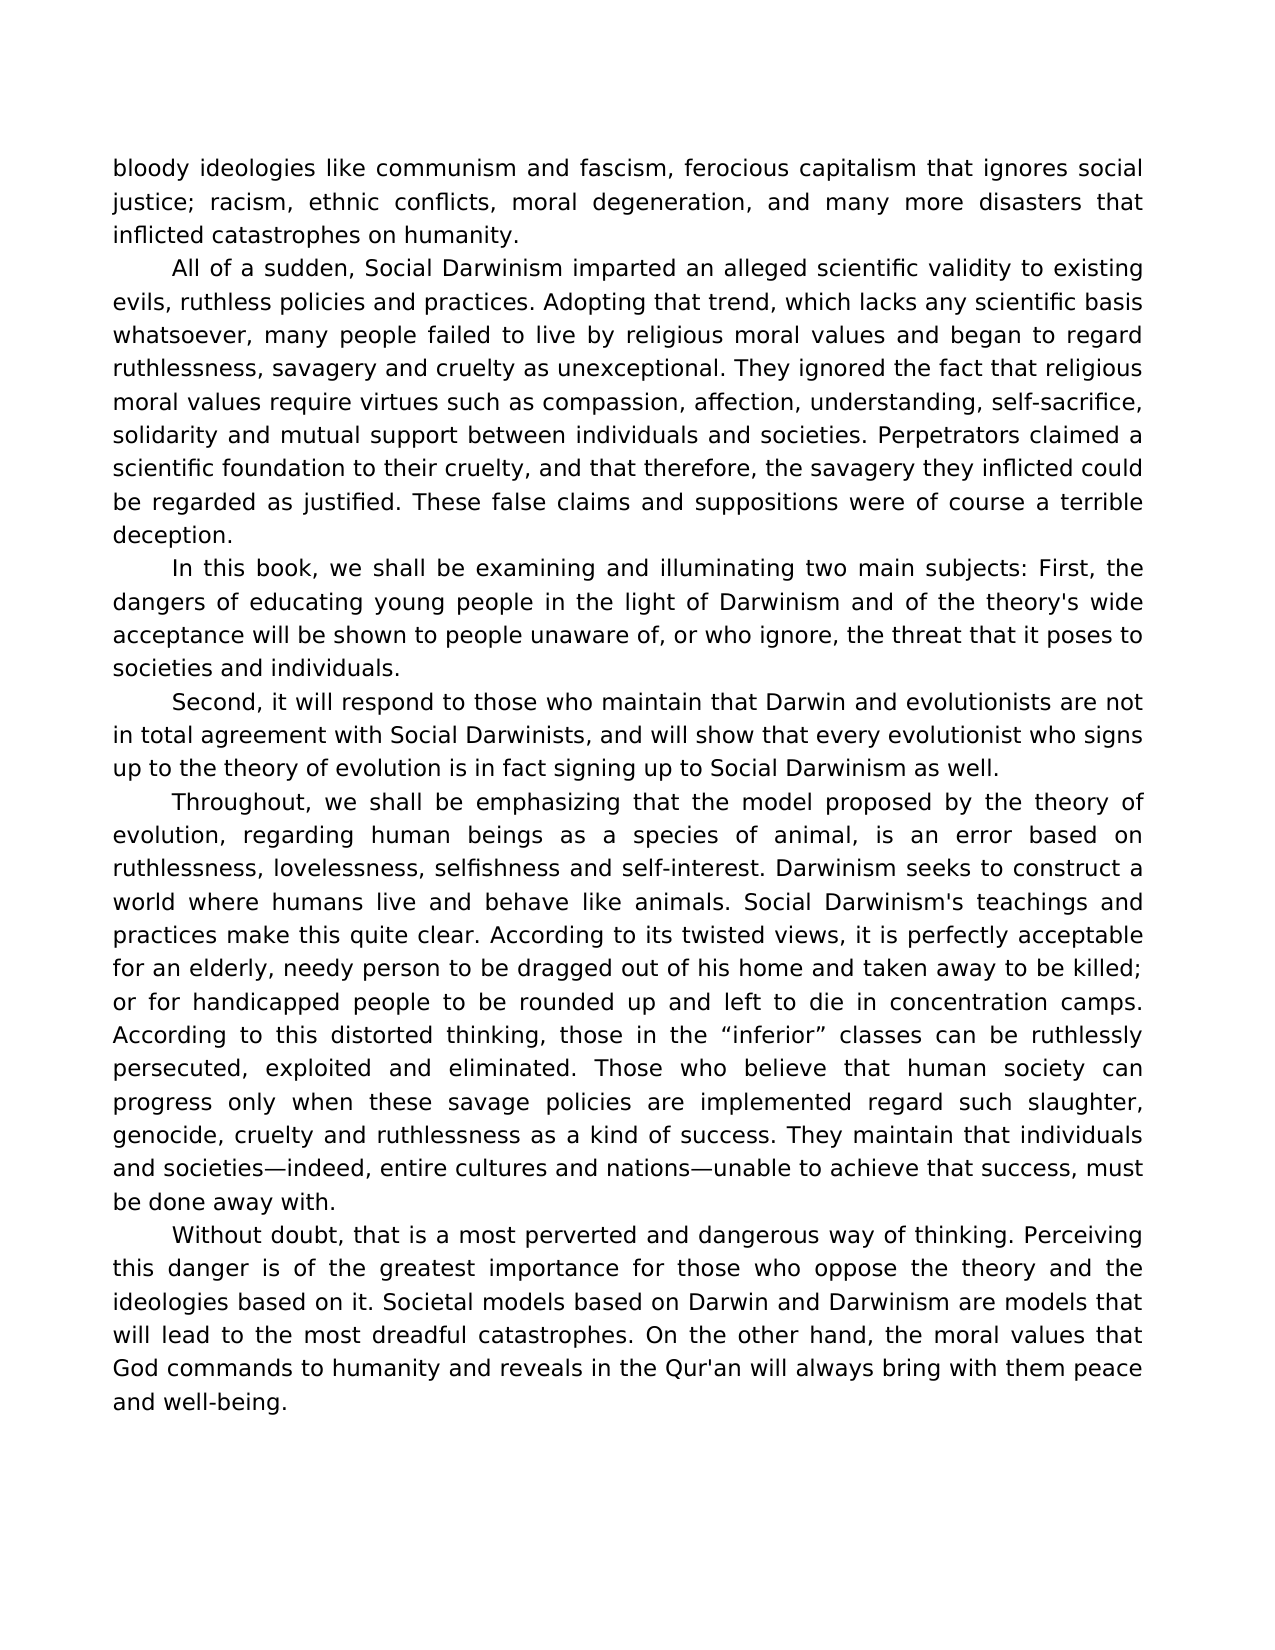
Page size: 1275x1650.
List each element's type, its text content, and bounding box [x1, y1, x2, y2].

text In this book, we shall be examining and illuminating two main subjects: First, the dangers of educating young people in the light of Darwinism and of the theory's wide acceptance will be shown to people unaware of, or who ignore, the threat that it poses to societies and individuals. [112, 550, 1145, 683]
text Without doubt, that is a most perverted and dangerous way of thinking. Perceiving this danger is of the greatest importance for those who oppose the theory and the ideologies based on it. Societal models based on Darwin and Darwinism are models that will lead to the most dreadful catastrophes. On the other hand, the moral values that God commands to humanity and reveals in the Qur'an will always bring with them peace and well-being. [112, 1217, 1145, 1417]
text All of a sudden, Social Darwinism imparted an alleged scientific validity to existing evils, ruthless policies and practices. Adopting that trend, which lacks any scientific basis whatsoever, many people failed to live by religious moral values and began to regard ruthlessness, savagery and cruelty as unexceptional. They ignored the fact that religious moral values require virtues such as compassion, affection, understanding, self-sacrifice, solidarity and mutual support between individuals and societies. Perpetrators claimed a scientific foundation to their cruelty, and that therefore, the savagery they inflicted could be regarded as justified. These false claims and suppositions were of course a terrible deception. [112, 250, 1145, 550]
text bloody ideologies like communism and fascism, ferocious capitalism that ignores social justice; racism, ethnic conflicts, moral degeneration, and many more disasters that inflicted catastrophes on humanity. [112, 150, 1145, 250]
text Throughout, we shall be emphasizing that the model proposed by the theory of evolution, regarding human beings as a species of animal, is an error based on ruthlessness, lovelessness, selfishness and self-interest. Darwinism seeks to construct a world where humans live and behave like animals. Social Darwinism's teachings and practices make this quite clear. According to its twisted views, it is perfectly acceptable for an elderly, needy person to be dragged out of his home and taken away to be killed; or for handicapped people to be rounded up and left to die in concentration camps. According to this distorted thinking, those in the “inferior” classes can be ruthlessly persecuted, exploited and eliminated. Those who believe that human society can progress only when these savage policies are implemented regard such slaughter, genocide, cruelty and ruthlessness as a kind of success. They maintain that individuals and societies—indeed, entire cultures and nations—unable to achieve that success, must be done away with. [112, 783, 1145, 1217]
text Second, it will respond to those who maintain that Darwin and evolutionists are not in total agreement with Social Darwinists, and will show that every evolutionist who signs up to the theory of evolution is in fact signing up to Social Darwinism as well. [112, 683, 1145, 783]
